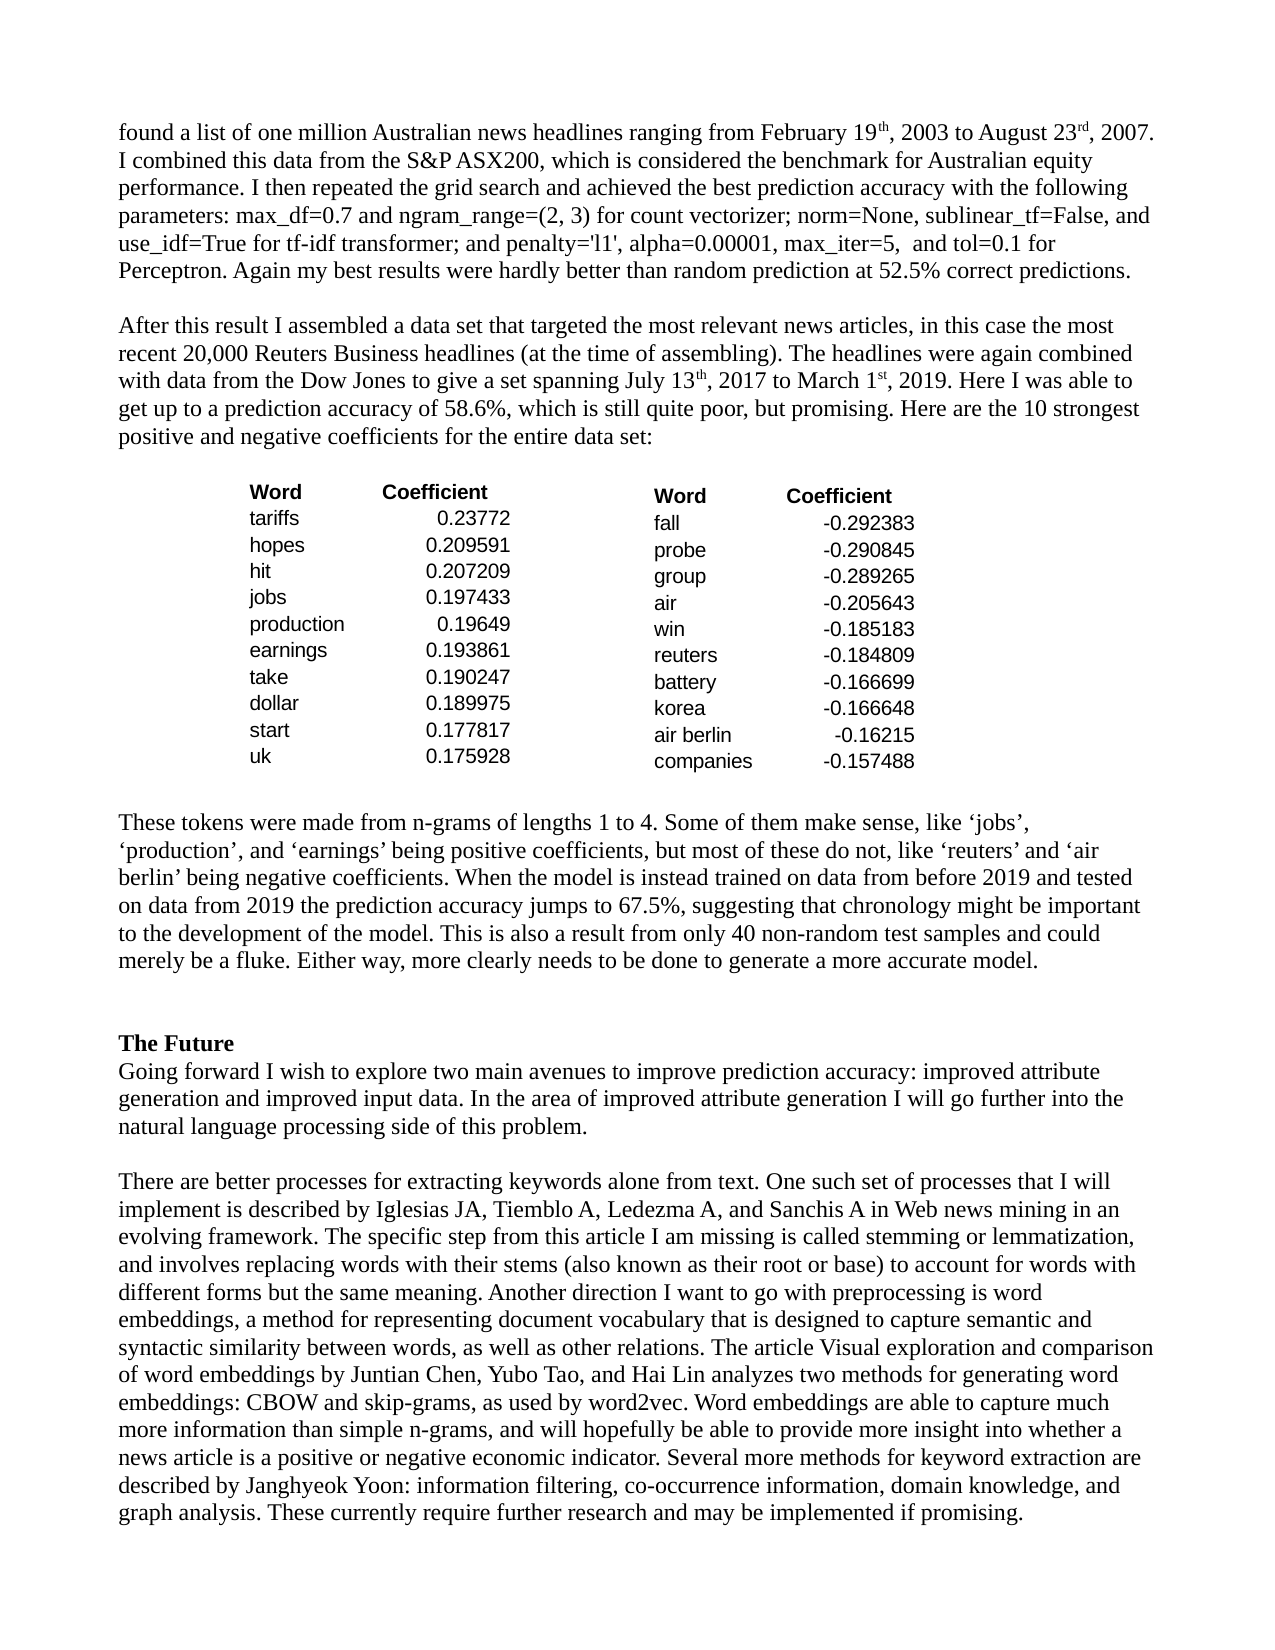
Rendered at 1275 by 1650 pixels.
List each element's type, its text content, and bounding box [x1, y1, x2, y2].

text There are better processes for extracting keywords alone from text. One such set of processes that I will implement is described by Iglesias JA, Tiemblo A, Ledezma A, and Sanchis A in Web news mining in an evolving framework. The specific step from this article I am missing is called stemming or lemmatization, and involves replacing words with their stems (also known as their root or base) to account for words with different forms but the same meaning. Another direction I want to go with preprocessing is word embeddings, a method for representing document vocabulary that is designed to capture semantic and syntactic similarity between words, as well as other relations. The article Visual exploration and comparison of word embeddings by Juntian Chen, Yubo Tao, and Hai Lin analyzes two methods for generating word embeddings: CBOW and skip-grams, as used by word2vec. Word embeddings are able to capture much more information than simple n-grams, and will hopefully be able to provide more insight into whether a news article is a positive or negative economic indicator. Several more methods for keyword extraction are described by Janghyeok Yoon: information filtering, co-occurrence information, domain knowledge, and graph analysis. These currently require further research and may be implemented if promising. [118, 1167, 1157, 1526]
text Going forward I wish to explore two main avenues to improve prediction accuracy: improved attribute generation and improved input data. In the area of improved attribute generation I will go further into the natural language processing side of this problem. [118, 1057, 1157, 1139]
text found a list of one million Australian news headlines ranging from February 19th, 2003 to August 23rd, 2007. I combined this data from the S&P ASX200, which is considered the benchmark for Australian equity performance. I then repeated the grid search and achieved the best prediction accuracy with the following parameters: max_df=0.7 and ngram_range=(2, 3) for count vectorizer; norm=None, sublinear_tf=False, and use_idf=True for tf-idf transformer; and penalty='l1', alpha=0.00001, max_iter=5, and tol=0.1 for Perceptron. Again my best results were hardly better than random prediction at 52.5% correct predictions. [118, 118, 1157, 284]
text The Future [118, 1029, 1157, 1057]
text After this result I assembled a data set that targeted the most relevant news articles, in this case the most recent 20,000 Reuters Business headlines (at the time of assembling). The headlines were again combined with data from the Dow Jones to give a set spanning July 13th, 2017 to March 1st, 2019. Here I was able to get up to a prediction accuracy of 58.6%, which is still quite poor, but promising. Here are the 10 strongest positive and negative coefficients for the entire data set: [118, 311, 1157, 449]
text These tokens were made from n-grams of lengths 1 to 4. Some of them make sense, like ‘jobs’, ‘production’, and ‘earnings’ being positive coefficients, but most of these do not, like ‘reuters’ and ‘air berlin’ being negative coefficients. When the model is instead trained on data from before 2019 and tested on data from 2019 the prediction accuracy jumps to 67.5%, suggesting that chronology might be important to the development of the model. This is also a result from only 40 non-random test samples and could merely be a fluke. Either way, more clearly needs to be done to generate a more accurate model. [118, 808, 1157, 974]
